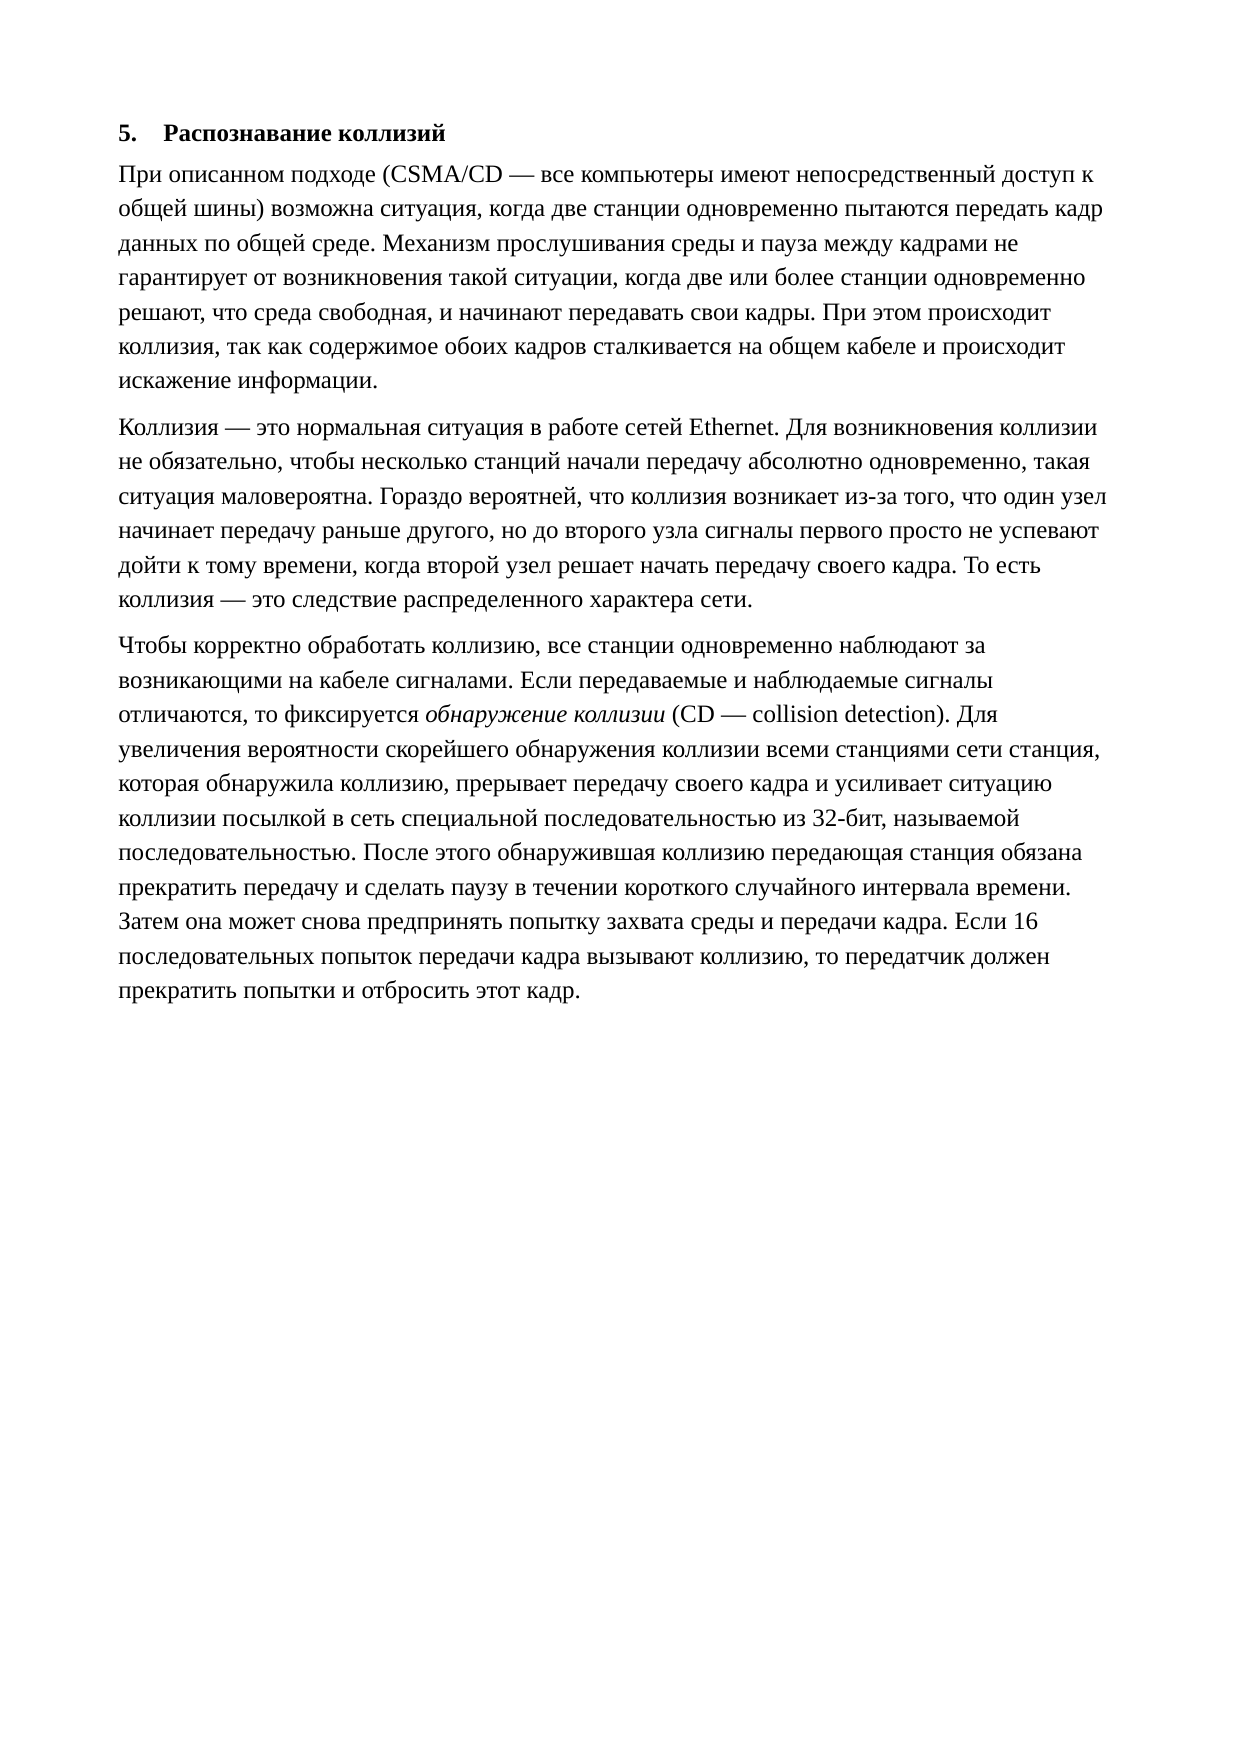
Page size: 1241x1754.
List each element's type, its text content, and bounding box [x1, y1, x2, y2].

text При описанном подходе (CSMA/CD — все компьютеры имеют непосредственный доступ к общей шины) возможна ситуация, когда две станции одновременно пытаются передать кадр данных по общей среде. Механизм прослушивания среды и пауза между кадрами не гарантирует от возникновения такой ситуации, когда две или более станции одновременно решают, что среда свободная, и начинают передавать свои кадры. При этом происходит коллизия, так как содержимое обоих кадров сталкивается на общем кабеле и происходит искажение информации. [118, 159, 1122, 394]
text Коллизия — это нормальная ситуация в работе сетей Ethernet. Для возникновения коллизии не обязательно, чтобы несколько станций начали передачу абсолютно одновременно, такая ситуация маловероятна. Гораздо вероятней, что коллизия возникает из-за того, что один узел начинает передачу раньше другого, но до второго узла сигналы первого просто не успевают дойти к тому времени, когда второй узел решает начать передачу своего кадра. То есть коллизия — это следствие распределенного характера сети. [118, 412, 1122, 613]
text Чтобы корректно обработать коллизию, все станции одновременно наблюдают за возникающими на кабеле сигналами. Если передаваемые и наблюдаемые сигналы отличаются, то фиксируется обнаружение коллизии (CD — collision detection). Для увеличения вероятности скорейшего обнаружения коллизии всеми станциями сети станция, которая обнаружила коллизию, прерывает передачу своего кадра и усиливает ситуацию коллизии посылкой в сеть специальной последовательностью из 32-бит, называемой последовательностью. После этого обнаружившая коллизию передающая станция обязана прекратить передачу и сделать паузу в течении короткого случайного интервала времени. Затем она может снова предпринять попытку захвата среды и передачи кадра. Если 16 последовательных попыток передачи кадра вызывают коллизию, то передатчик должен прекратить попытки и отбросить этот кадр. [118, 630, 1122, 1004]
subtitle Распознавание коллизий [118, 118, 1122, 147]
